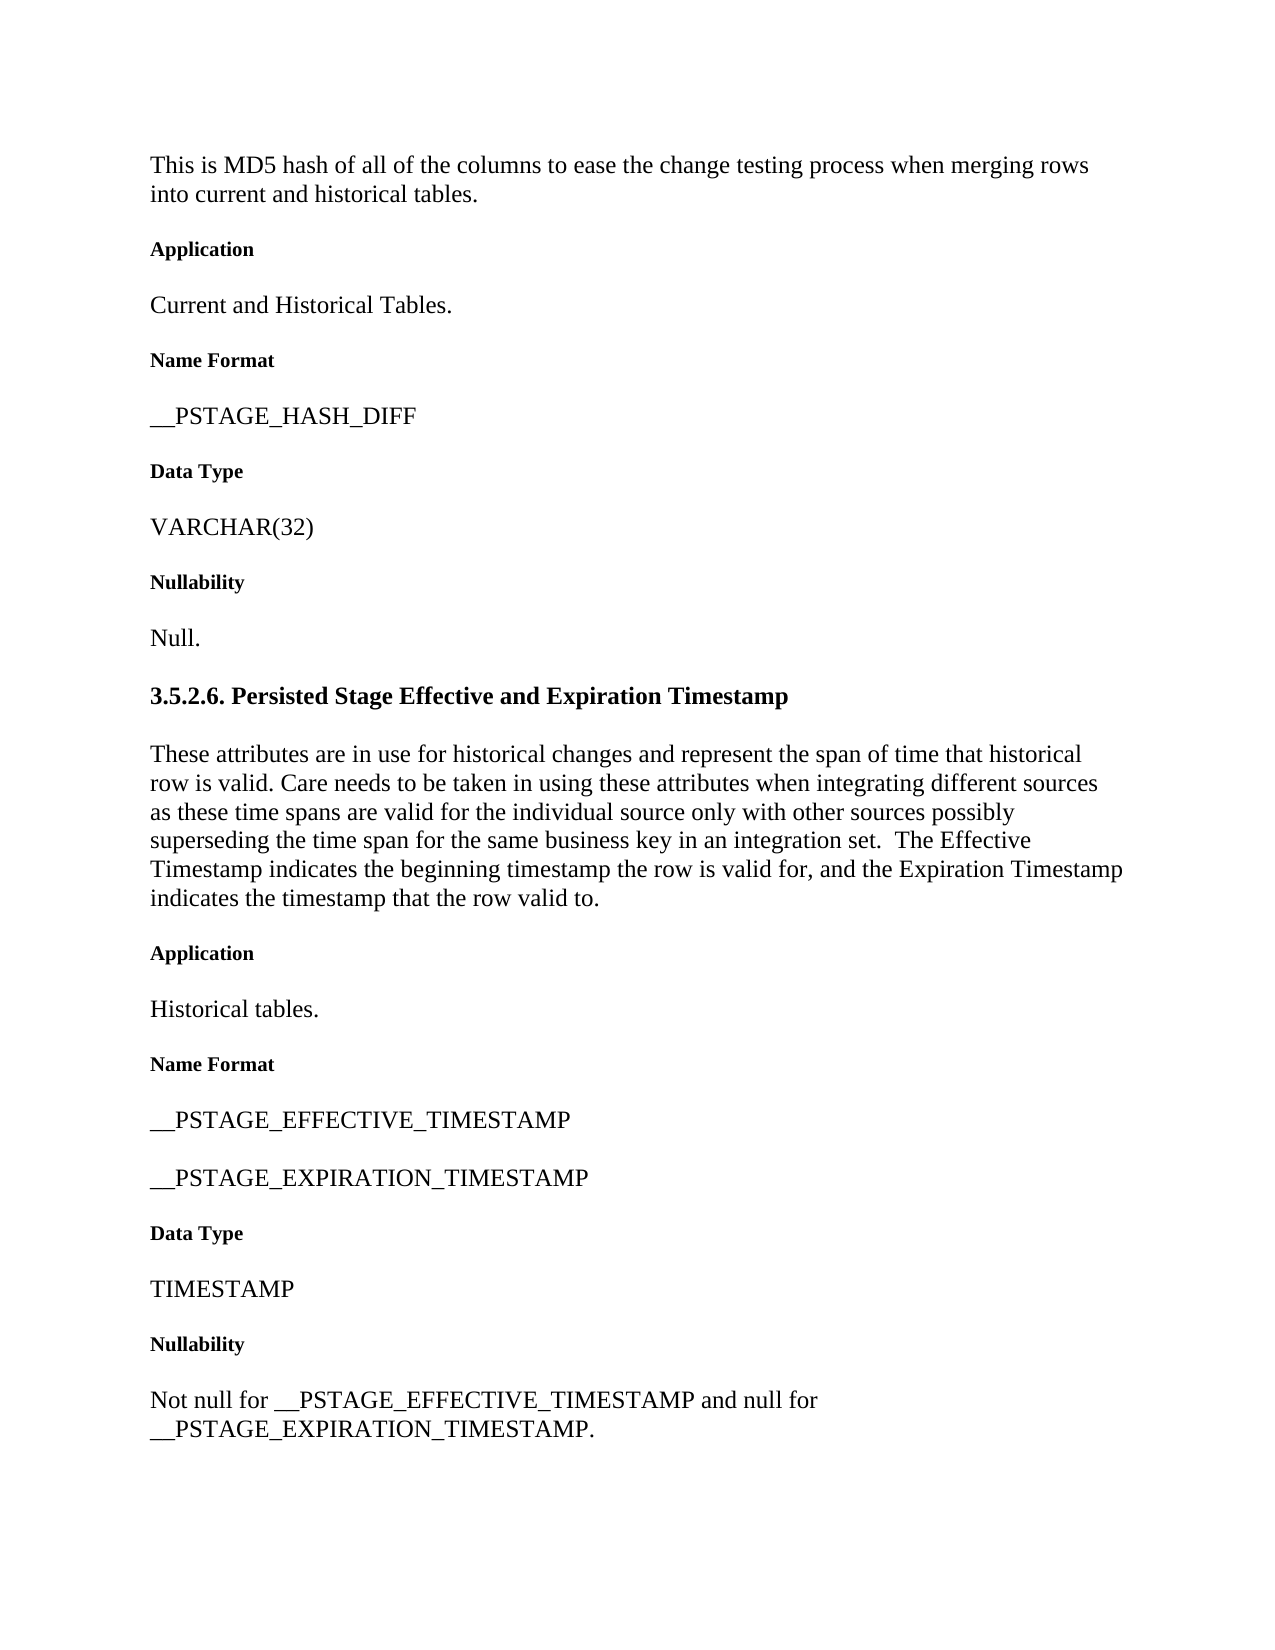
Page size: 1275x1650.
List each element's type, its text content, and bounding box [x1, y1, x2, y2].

text VARCHAR(32) [150, 512, 1125, 541]
text Not null for __PSTAGE_EFFECTIVE_TIMESTAMP and null for __PSTAGE_EXPIRATION_TIMESTAMP. [150, 1385, 1125, 1443]
subtitle Nullability [150, 1332, 1125, 1356]
text __PSTAGE_EXPIRATION_TIMESTAMP [150, 1163, 1125, 1192]
subtitle 3.5.2.6. Persisted Stage Effective and Expiration Timestamp [150, 681, 1125, 710]
subtitle Name Format [150, 1052, 1125, 1076]
subtitle Application [150, 941, 1125, 965]
text These attributes are in use for historical changes and represent the span of time that historical row is valid. Care needs to be taken in using these attributes when integrating different sources as these time spans are valid for the individual source only with other sources possibly superseding the time span for the same business key in an integration set. The Effective Timestamp indicates the beginning timestamp the row is valid for, and the Expiration Timestamp indicates the timestamp that the row valid to. [150, 739, 1125, 912]
subtitle Application [150, 237, 1125, 261]
subtitle Data Type [150, 459, 1125, 483]
subtitle Data Type [150, 1221, 1125, 1245]
text Null. [150, 623, 1125, 652]
text __PSTAGE_EFFECTIVE_TIMESTAMP [150, 1105, 1125, 1134]
text TIMESTAMP [150, 1274, 1125, 1303]
subtitle Nullability [150, 570, 1125, 594]
text Historical tables. [150, 994, 1125, 1023]
text This is MD5 hash of all of the columns to ease the change testing process when merging rows into current and historical tables. [150, 150, 1125, 207]
text __PSTAGE_HASH_DIFF [150, 401, 1125, 430]
text Current and Historical Tables. [150, 290, 1125, 319]
subtitle Name Format [150, 348, 1125, 372]
